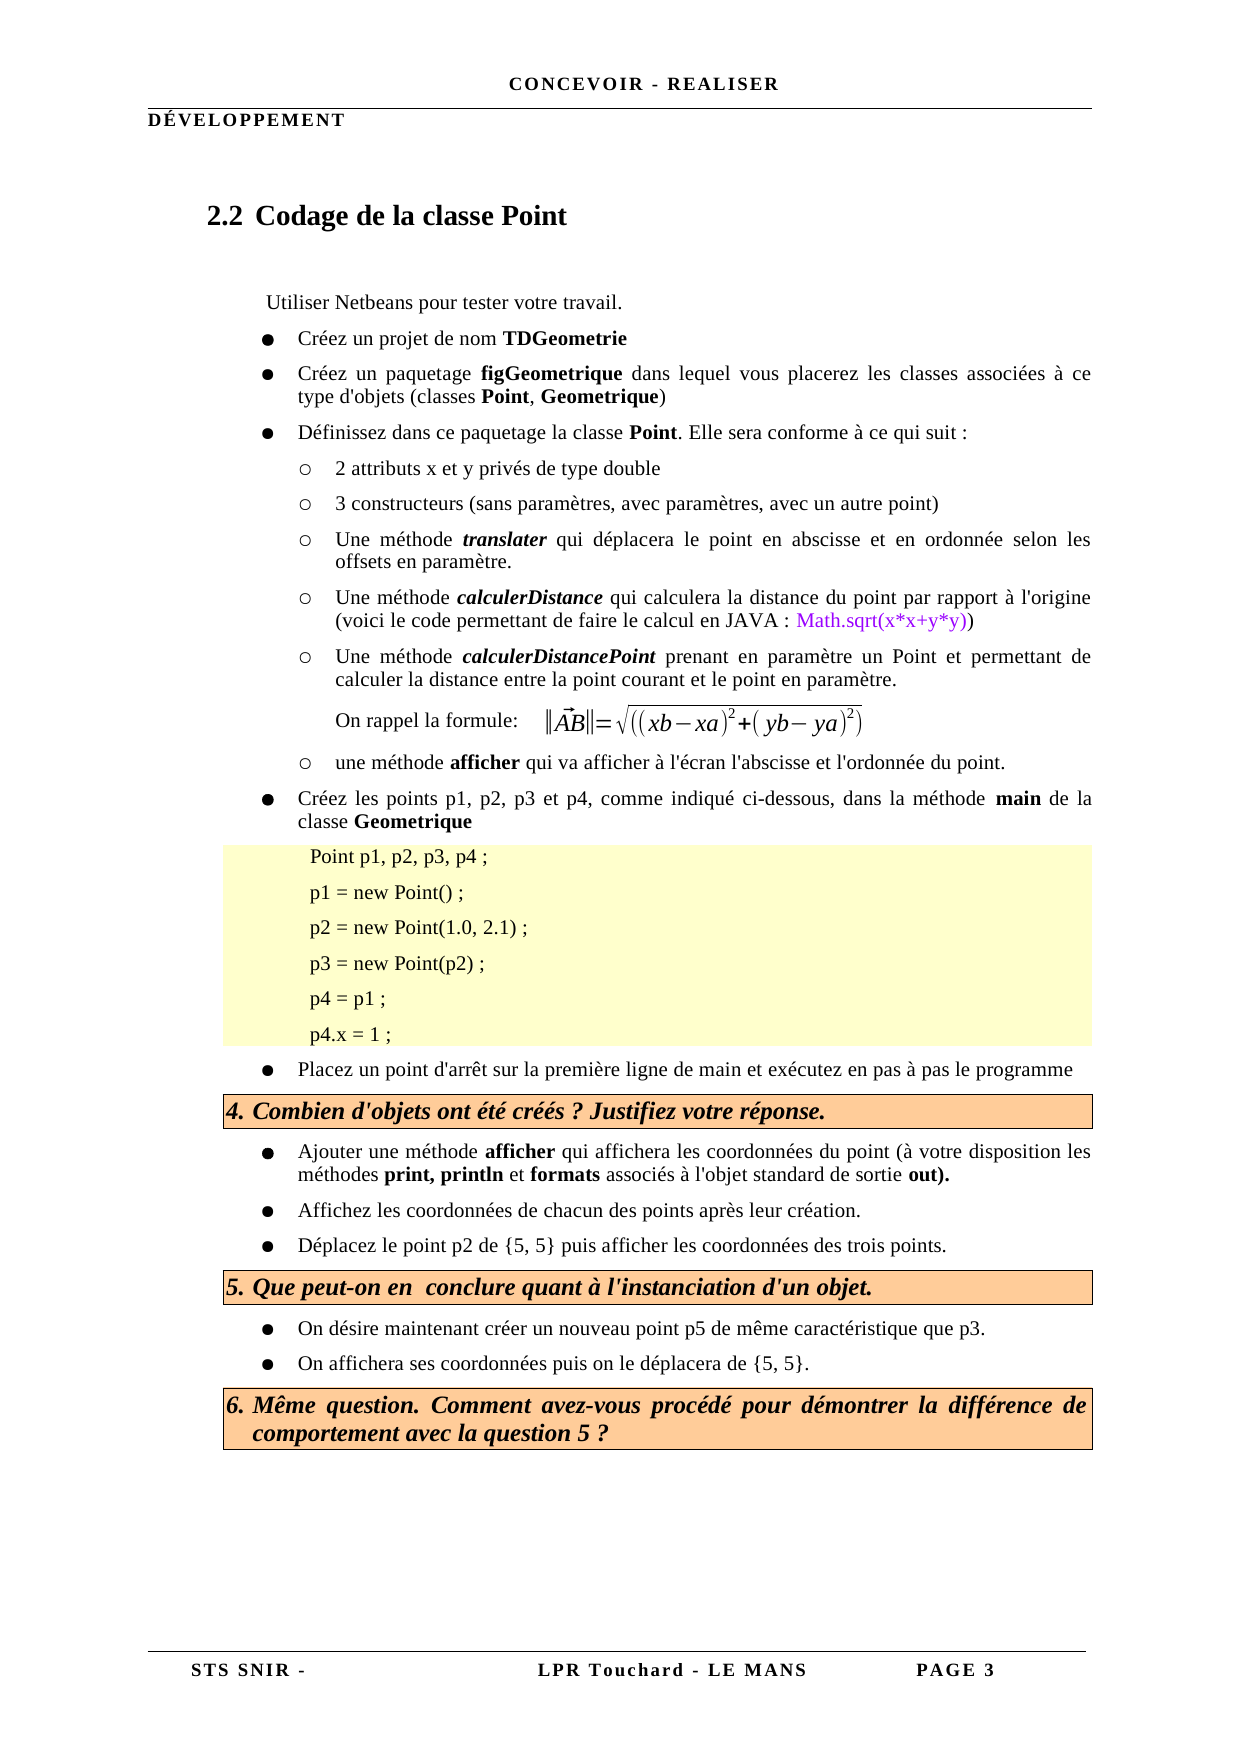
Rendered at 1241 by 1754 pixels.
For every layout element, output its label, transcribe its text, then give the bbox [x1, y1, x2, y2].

list On rappel la formule: [298, 703, 1092, 738]
text p1 = new Point() ; [223, 881, 1092, 904]
text p4 = p1 ; [223, 987, 1092, 1010]
text p4.x = 1 ; [223, 1023, 1092, 1046]
text Utiliser Netbeans pour tester votre travail. [223, 291, 1092, 314]
list Affichez les coordonnées de chacun des points après leur création. [260, 1199, 1092, 1222]
list Déplacez le point p2 de {5, 5} puis afficher les coordonnées des trois points. [260, 1234, 1092, 1257]
list On désire maintenant créer un nouveau point p5 de même caractéristique que p3. [260, 1316, 1092, 1339]
list 2 attributs x et y privés de type double [298, 456, 1092, 479]
list Même question. Comment avez-vous procédé pour démontrer la différence de comportement avec la question 5 ? [224, 1389, 1092, 1449]
list Définissez dans ce paquetage la classe Point. Elle sera conforme à ce qui suit : [260, 421, 1092, 444]
list 3 constructeurs (sans paramètres, avec paramètres, avec un autre point) [298, 492, 1092, 515]
list Une méthode calculerDistancePoint prenant en paramètre un Point et permettant de calculer la distance entre la point courant et le point en paramètre. [298, 644, 1092, 691]
list Créez un paquetage figGeometrique dans lequel vous placerez les classes associées à ce type d'objets (classes Point, Geometrique) [260, 362, 1092, 408]
list Créez un projet de nom TDGeometrie [260, 327, 1092, 350]
list On affichera ses coordonnées puis on le déplacera de {5, 5}. [260, 1352, 1092, 1375]
list une méthode afficher qui va afficher à l'écran l'abscisse et l'ordonnée du point. [298, 751, 1092, 774]
list Ajouter une méthode afficher qui affichera les coordonnées du point (à votre disposition les méthodes print, println et formats associés à l'objet standard de sortie out). [260, 1140, 1092, 1186]
list Créez les points p1, p2, p3 et p4, comme indiqué ci-dessous, dans la méthode main de la classe Geometrique [260, 787, 1092, 833]
text p3 = new Point(p2) ; [223, 952, 1092, 975]
list Placez un point d'arrêt sur la première ligne de main et exécutez en pas à pas le programme [260, 1058, 1092, 1081]
text Point p1, p2, p3, p4 ; [223, 845, 1092, 868]
subtitle Codage de la classe Point [148, 202, 1092, 232]
list Que peut-on en conclure quant à l'instanciation d'un objet. [224, 1271, 1092, 1304]
list Combien d'objets ont été créés ? Justifiez votre réponse. [224, 1095, 1092, 1128]
list Une méthode calculerDistance qui calculera la distance du point par rapport à l'origine (voici le code permettant de faire le calcul en JAVA : Math.sqrt(x*x+y*y)) [298, 586, 1092, 632]
text p2 = new Point(1.0, 2.1) ; [223, 916, 1092, 939]
list Une méthode translater qui déplacera le point en abscisse et en ordonnée selon les offsets en paramètre. [298, 527, 1092, 573]
